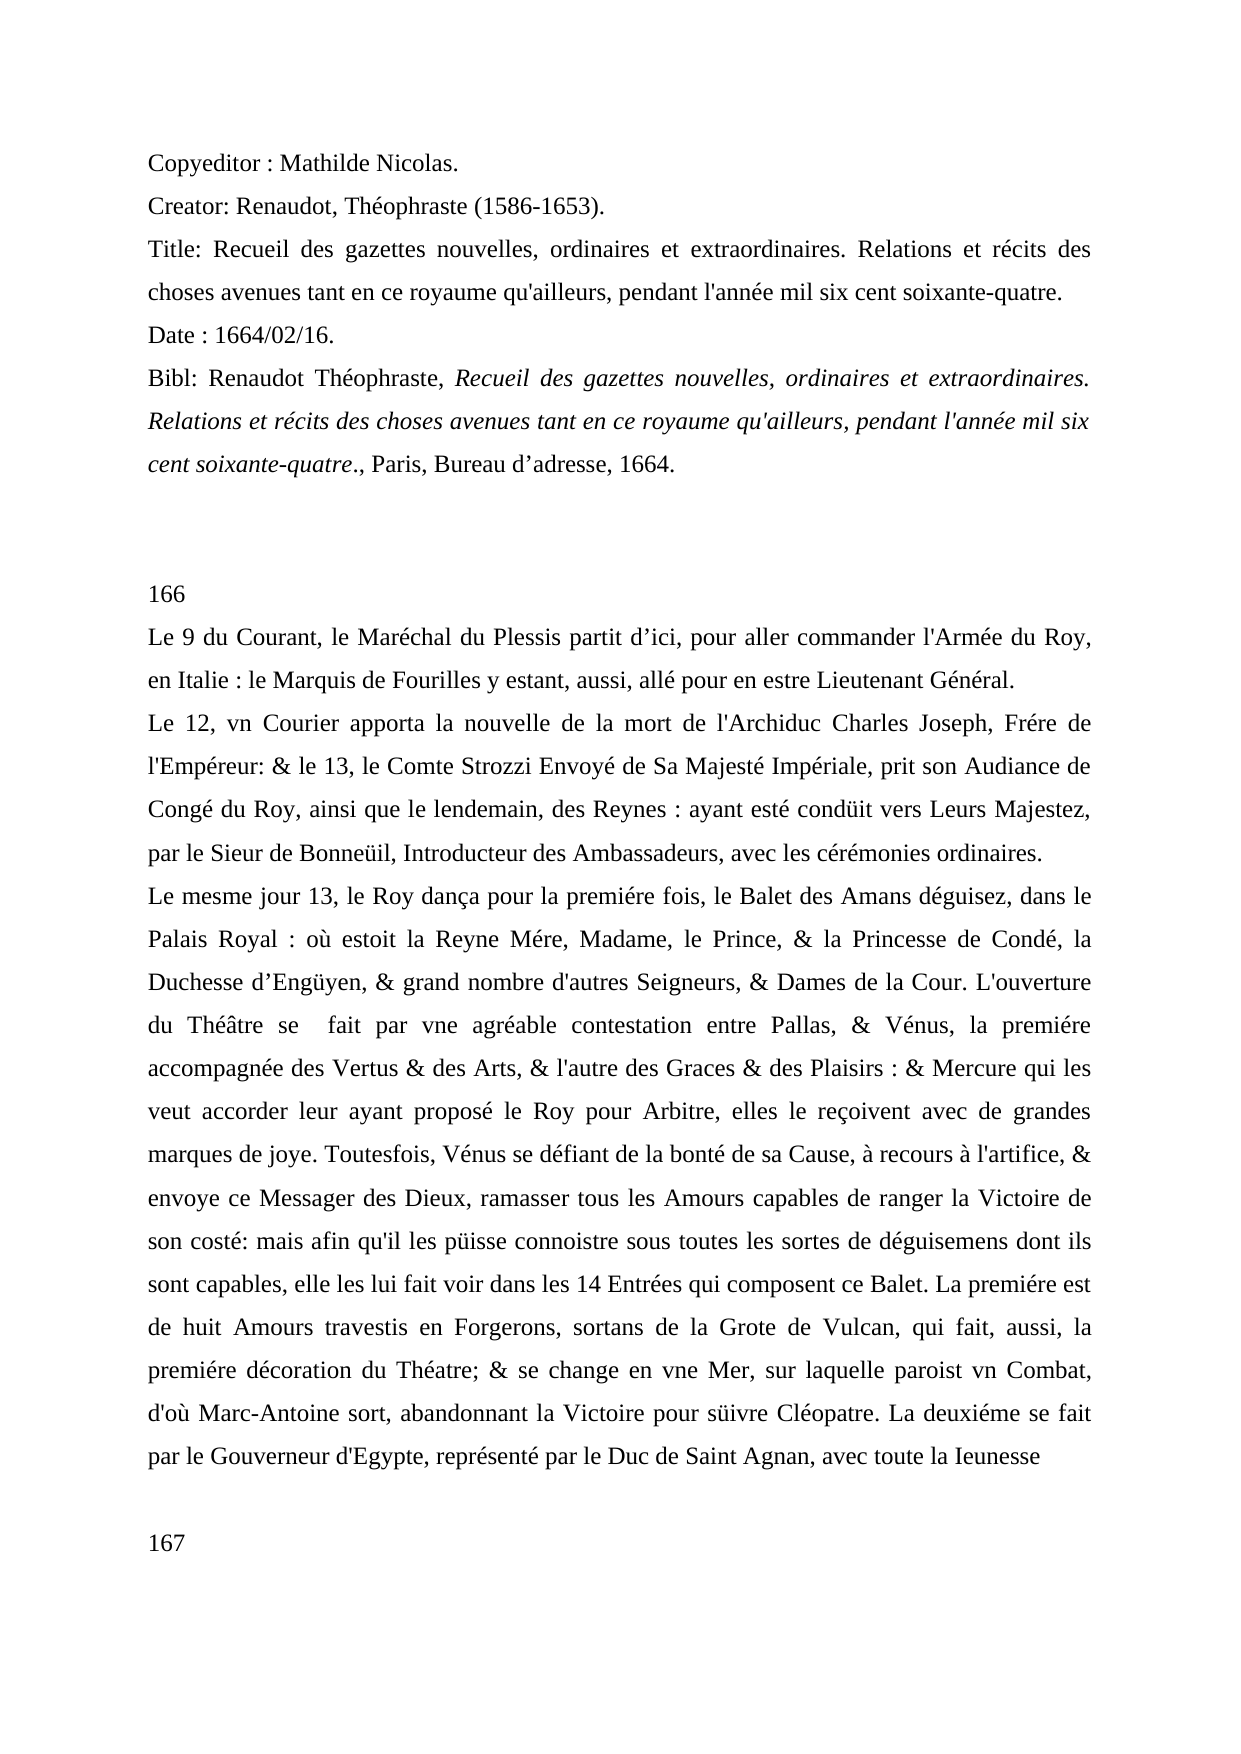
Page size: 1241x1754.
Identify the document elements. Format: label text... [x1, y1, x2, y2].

text Le 12, vn Courier apporta la nouvelle de la mort de l'Archiduc Charles Joseph, Frére de l'Empéreur: & le 13, le Comte Strozzi Envoyé de Sa Majesté Impériale, prit son Audiance de Congé du Roy, ainsi que le lendemain, des Reynes : ayant esté condüit vers Leurs Majestez, par le Sieur de Bonneüil, Introducteur des Ambassadeurs, avec les cérémonies ordinaires. [148, 708, 1093, 866]
text 166 [148, 579, 1093, 608]
text Le mesme jour 13, le Roy dança pour la premiére fois, le Balet des Amans déguisez, dans le Palais Royal : où estoit la Reyne Mére, Madame, le Prince, & la Princesse de Condé, la Duchesse d’Engüyen, & grand nombre d'autres Seigneurs, & Dames de la Cour. L'ouverture du Théâtre se fait par vne agréable contestation entre Pallas, & Vénus, la premiére accompagnée des Vertus & des Arts, & l'autre des Graces & des Plaisirs : & Mercure qui les veut accorder leur ayant proposé le Roy pour Arbitre, elles le reçoivent avec de grandes marques de joye. Toutesfois, Vénus se défiant de la bonté de sa Cause, à recours à l'artifice, & envoye ce Messager des Dieux, ramasser tous les Amours capables de ranger la Victoire de son costé: mais afin qu'il les püisse connoistre sous toutes les sortes de déguisemens dont ils sont capables, elle les lui fait voir dans les 14 Entrées qui composent ce Balet. La premiére est de huit Amours travestis en Forgerons, sortans de la Grote de Vulcan, qui fait, aussi, la premiére décoration du Théatre; & se change en vne Mer, sur laquelle paroist vn Combat, d'où Marc-Antoine sort, abandonnant la Victoire pour süivre Cléopatre. La deuxiéme se fait par le Gouverneur d'Egypte, représenté par le Duc de Saint Agnan, avec toute la Ieunesse [148, 881, 1093, 1470]
text Creator: Renaudot, Théophraste (1586-1653). [148, 191, 1093, 219]
text Le 9 du Courant, le Maréchal du Plessis partit d’ici, pour aller commander l'Armée du Roy, en Italie : le Marquis de Fourilles y estant, aussi, allé pour en estre Lieutenant Général. [148, 622, 1093, 694]
text Date : 1664/02/16. [148, 320, 1093, 349]
text 167 [148, 1528, 1093, 1556]
text Bibl: Renaudot Théophraste, Recueil des gazettes nouvelles, ordinaires et extraordinaires. Relations et récits des choses avenues tant en ce royaume qu'ailleurs, pendant l'année mil six cent soixante-quatre., Paris, Bureau d’adresse, 1664. [148, 363, 1093, 478]
text Title: Recueil des gazettes nouvelles, ordinaires et extraordinaires. Relations et récits des choses avenues tant en ce royaume qu'ailleurs, pendant l'année mil six cent soixante-quatre. [148, 234, 1093, 306]
text Copyeditor : Mathilde Nicolas. [148, 148, 1093, 176]
